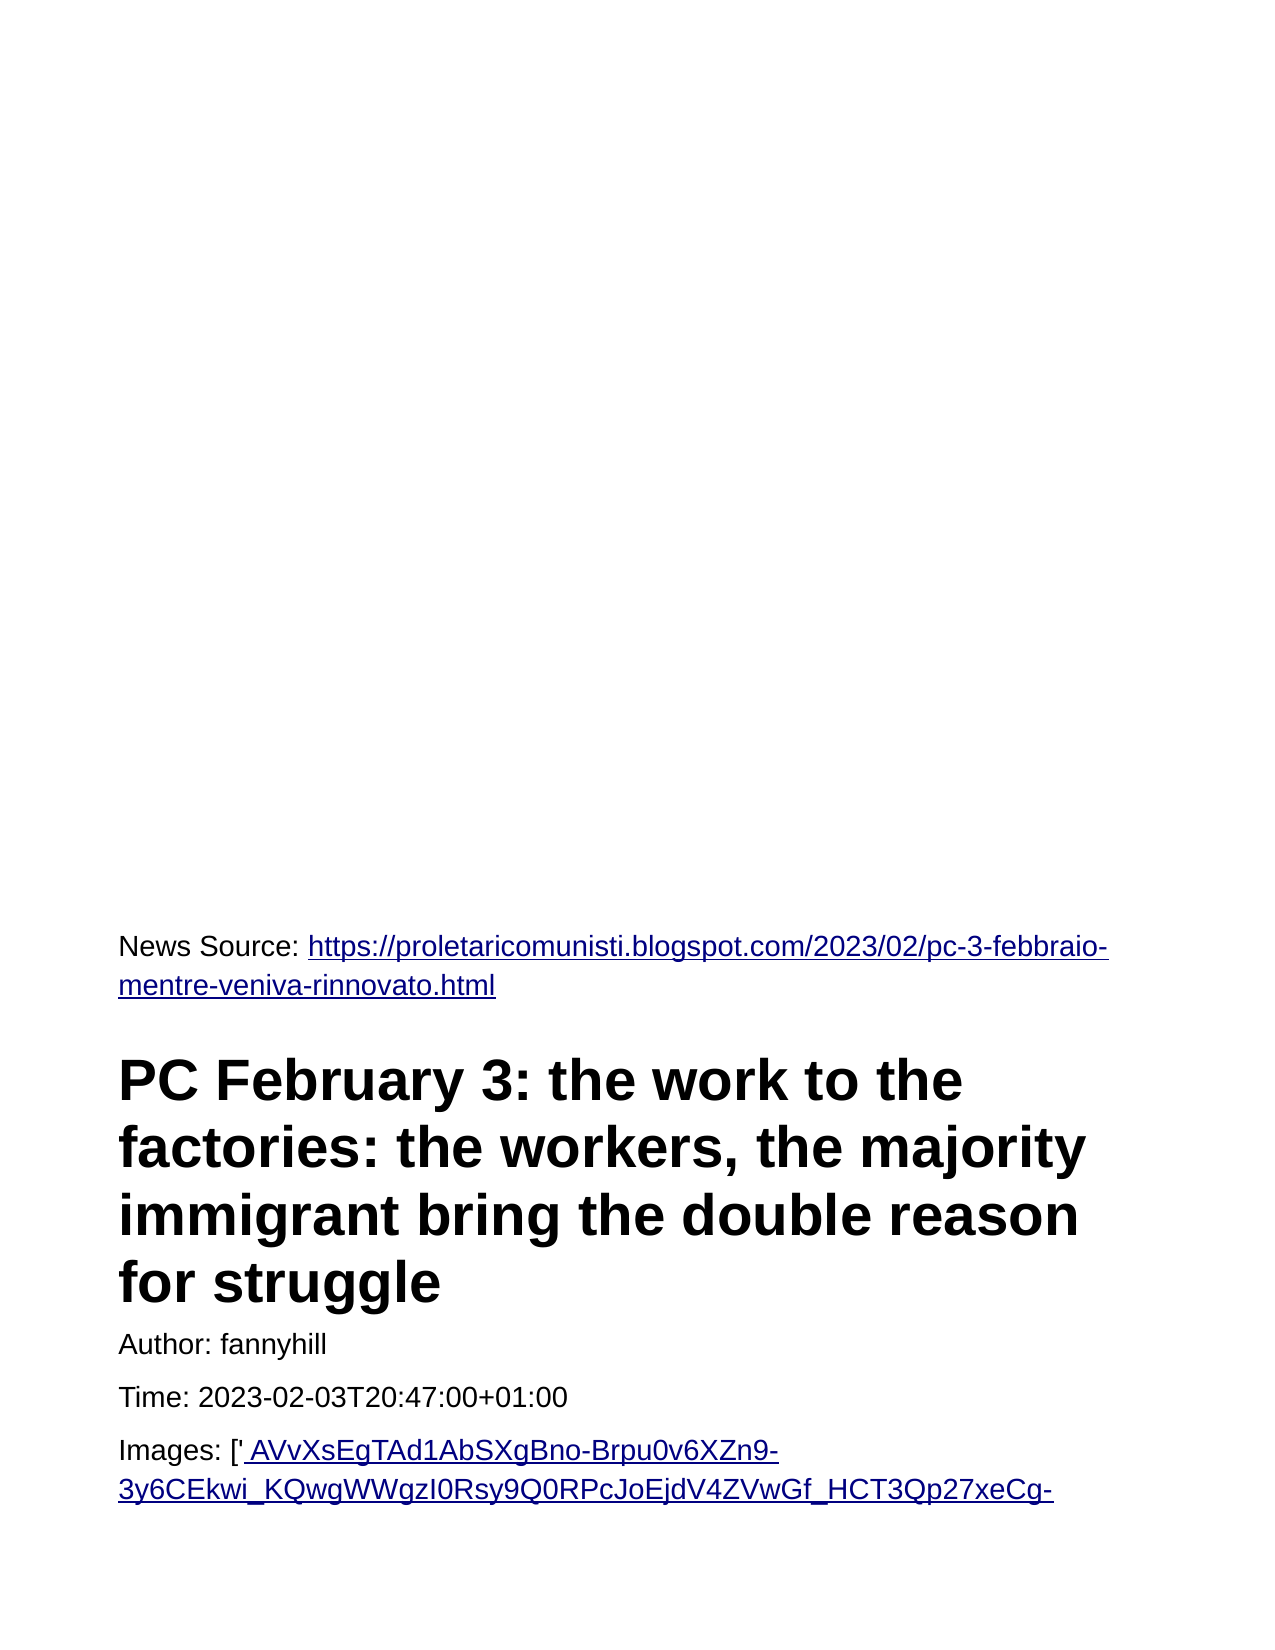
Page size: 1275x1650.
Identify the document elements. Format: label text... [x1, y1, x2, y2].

text Images: [' AVvXsEgTAd1AbSXgBno-Brpu0v6XZn9-3y6CEkwi_KQwgWWgzI0Rsy9Q0RPcJoEjdV4ZVwGf_HCT3Qp27xeCg- [118, 1433, 1157, 1505]
text News Source: https://proletaricomunisti.blogspot.com/2023/02/pc-3-febbraio-mentre-veniva-rinnovato.html [118, 929, 1157, 1001]
text Time: 2023-02-03T20:47:00+01:00 [118, 1380, 1157, 1413]
text Author: fannyhill [118, 1327, 1157, 1360]
subtitle PC February 3: the work to the factories: the workers, the majority immigrant bring the double reason for struggle [118, 1046, 1157, 1314]
